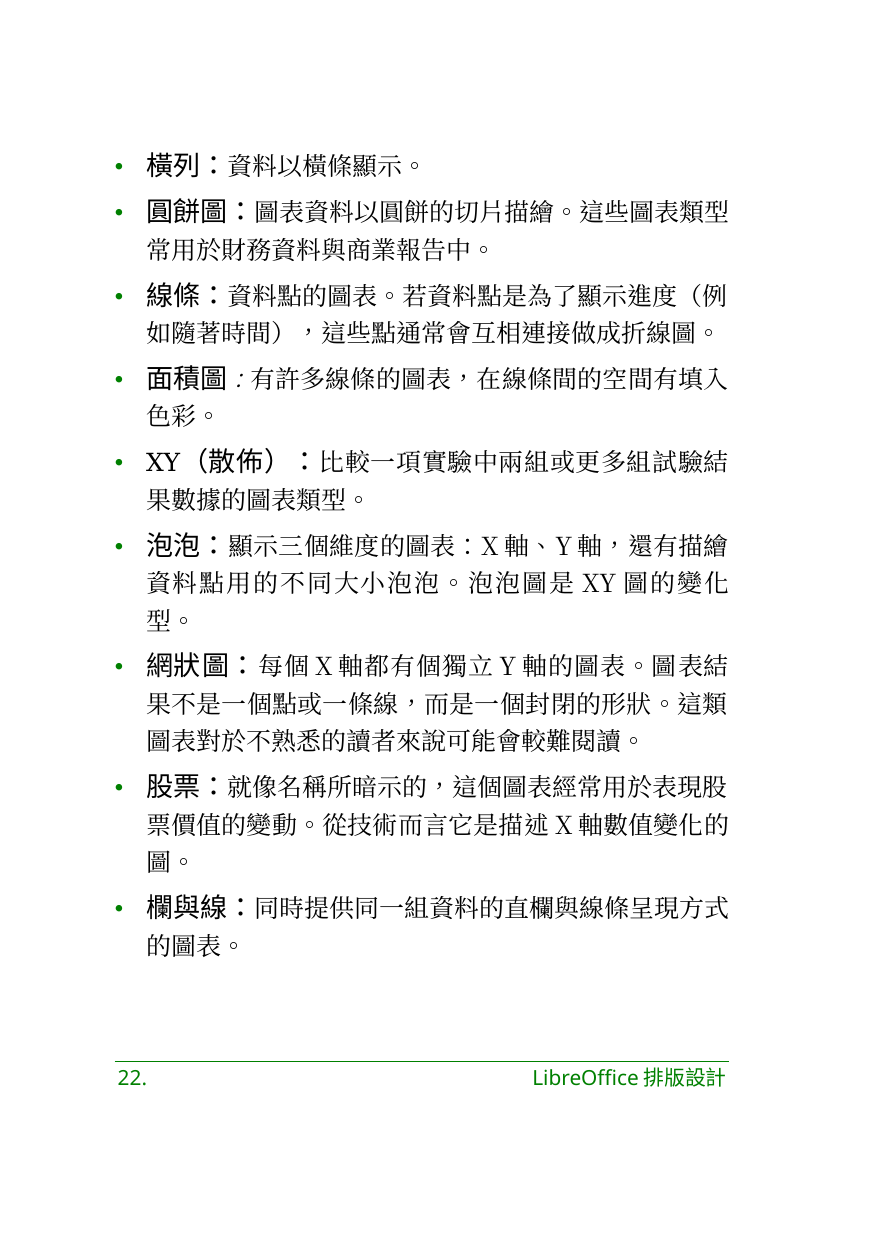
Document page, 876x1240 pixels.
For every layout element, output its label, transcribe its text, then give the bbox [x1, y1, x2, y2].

list 圓餅圖：圖表資料以圓餅的切片描繪。這些圖表類型常用於財務資料與商業報告中。 [114, 192, 729, 267]
list 欄與線：同時提供同一組資料的直欄與線條呈現方式的圖表。 [114, 887, 729, 962]
list 網狀圖：每個X軸都有個獨立Y軸的圖表。圖表結果不是一個點或一條線，而是一個封閉的形狀。這類圖表對於不熟悉的讀者來說可能會較難閱讀。 [114, 646, 729, 758]
list 股票：就像名稱所暗示的，這個圖表經常用於表現股票價值的變動。從技術而言它是描述X軸數值變化的圖。 [114, 767, 729, 879]
list XY（散佈）：比較一項實驗中兩組或更多組試驗結果數據的圖表類型。 [114, 442, 729, 517]
list 面積圖：有許多線條的圖表，在線條間的空間有填入色彩。 [114, 358, 729, 433]
list 橫列：資料以橫條顯示。 [114, 146, 729, 183]
list 泡泡：顯示三個維度的圖表：X軸、Y軸，還有描繪資料點用的不同大小泡泡。泡泡圖是XY圖的變化型。 [114, 525, 729, 637]
list 線條：資料點的圖表。若資料點是為了顯示進度（例如隨著時間），這些點通常會互相連接做成折線圖。 [114, 275, 729, 350]
